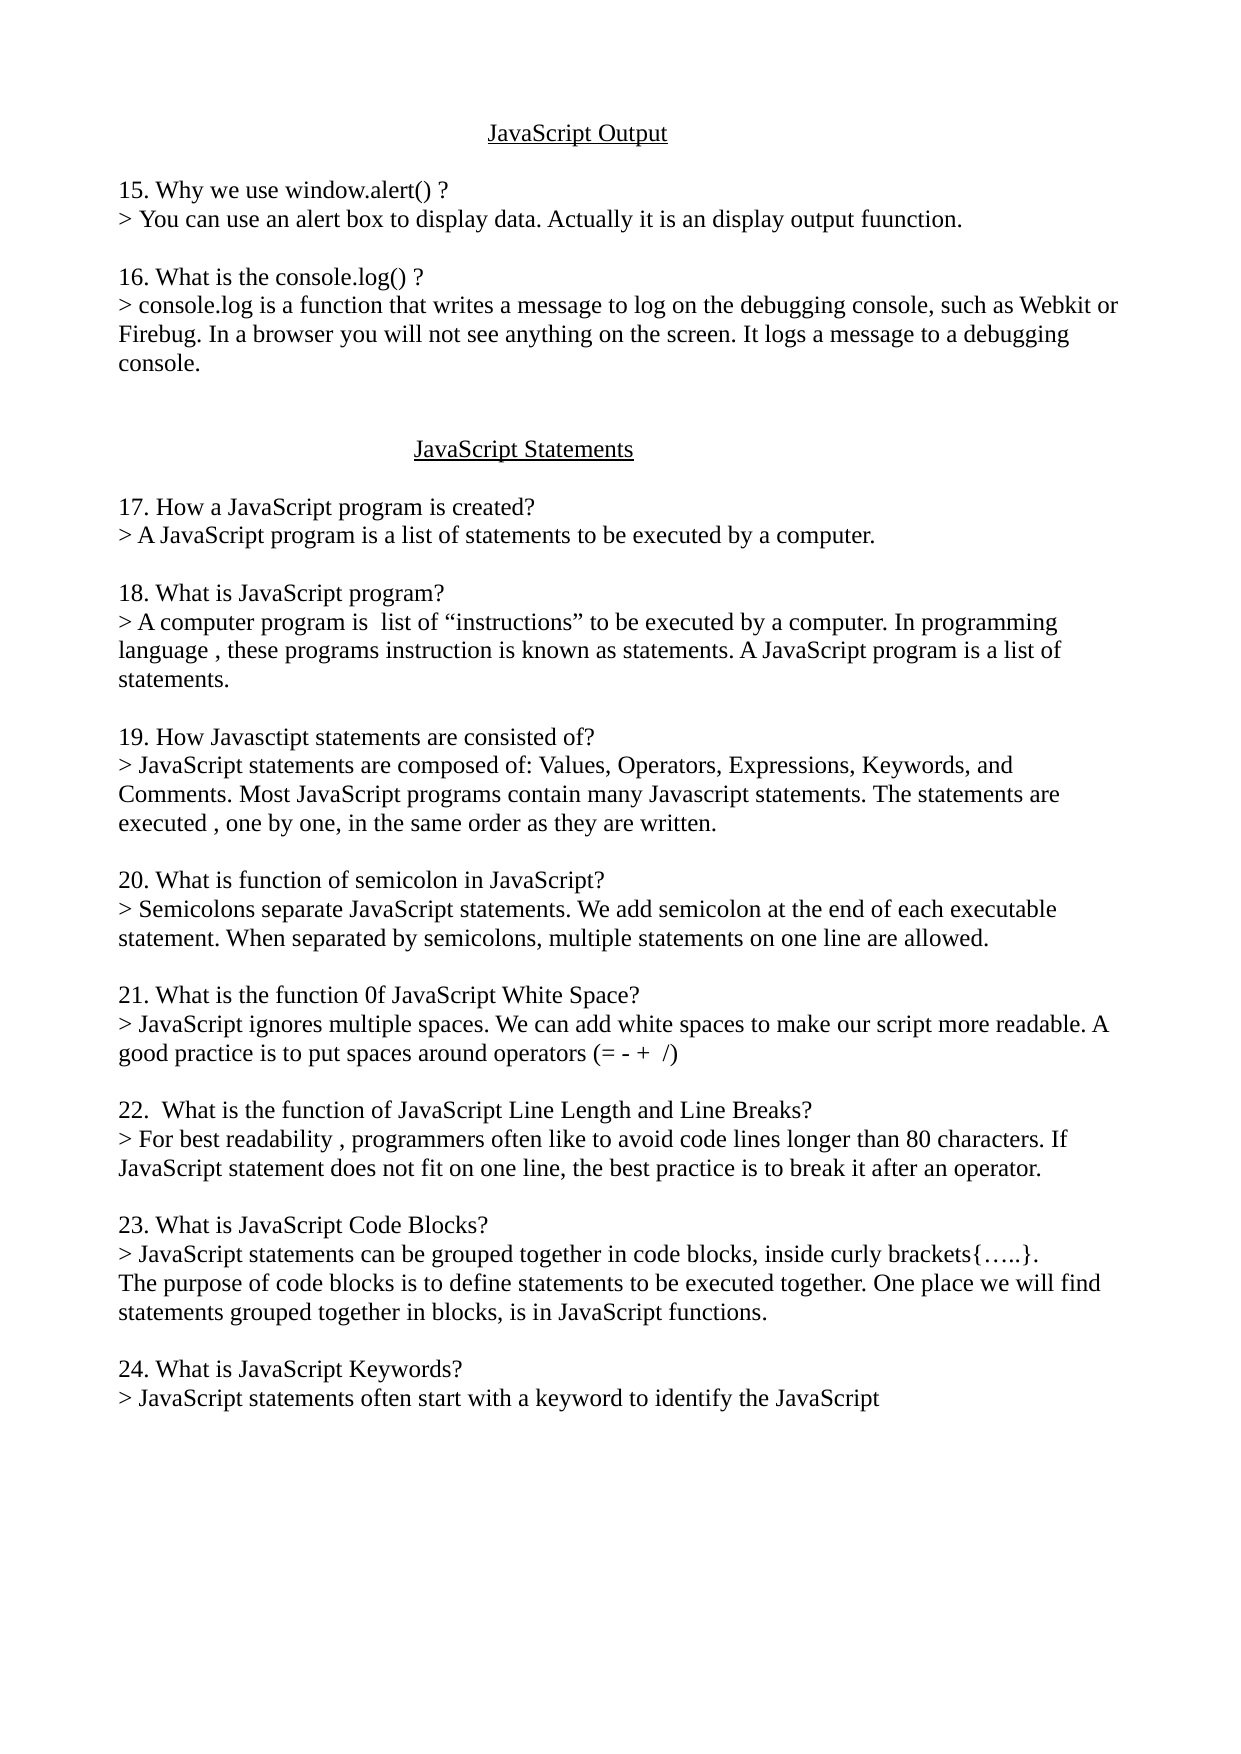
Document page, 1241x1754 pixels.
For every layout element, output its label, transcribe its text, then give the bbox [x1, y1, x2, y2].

text JavaScript Statements [118, 434, 1122, 463]
text 23. What is JavaScript Code Blocks? [118, 1211, 1122, 1239]
text > JavaScript statements are composed of: Values, Operators, Expressions, Keywords, and Comments. Most JavaScript programs contain many Javascript statements. The statements are executed , one by one, in the same order as they are written. [118, 751, 1122, 837]
text > console.log is a function that writes a message to log on the debugging console, such as Webkit or Firebug. In a browser you will not see anything on the screen. It logs a message to a debugging console. [118, 291, 1122, 377]
text > A JavaScript program is a list of statements to be executed by a computer. [118, 521, 1122, 549]
text > JavaScript statements often start with a keyword to identify the JavaScript [118, 1383, 1122, 1412]
text 22. What is the function of JavaScript Line Length and Line Breaks? [118, 1096, 1122, 1124]
text 17. How a JavaScript program is created? [118, 492, 1122, 521]
text > JavaScript ignores multiple spaces. We can add white spaces to make our script more readable. A good practice is to put spaces around operators (= - + /) [118, 1009, 1122, 1067]
text JavaScript Output [118, 118, 1122, 147]
text 24. What is JavaScript Keywords? [118, 1354, 1122, 1383]
text > For best readability , programmers often like to avoid code lines longer than 80 characters. If JavaScript statement does not fit on one line, the best practice is to break it after an operator. [118, 1124, 1122, 1182]
text 21. What is the function 0f JavaScript White Space? [118, 981, 1122, 1009]
text 15. Why we use window.alert() ? [118, 176, 1122, 204]
text The purpose of code blocks is to define statements to be executed together. One place we will find statements grouped together in blocks, is in JavaScript functions. [118, 1268, 1122, 1326]
text > You can use an alert box to display data. Actually it is an display output fuunction. [118, 204, 1122, 233]
text 16. What is the console.log() ? [118, 262, 1122, 291]
text 18. What is JavaScript program? [118, 578, 1122, 607]
text > JavaScript statements can be grouped together in code blocks, inside curly brackets{…..}. [118, 1239, 1122, 1268]
text > A computer program is list of “instructions” to be executed by a computer. In programming language , these programs instruction is known as statements. A JavaScript program is a list of statements. [118, 607, 1122, 693]
text 19. How Javasctipt statements are consisted of? [118, 722, 1122, 751]
text 20. What is function of semicolon in JavaScript? [118, 866, 1122, 894]
text > Semicolons separate JavaScript statements. We add semicolon at the end of each executable statement. When separated by semicolons, multiple statements on one line are allowed. [118, 894, 1122, 952]
